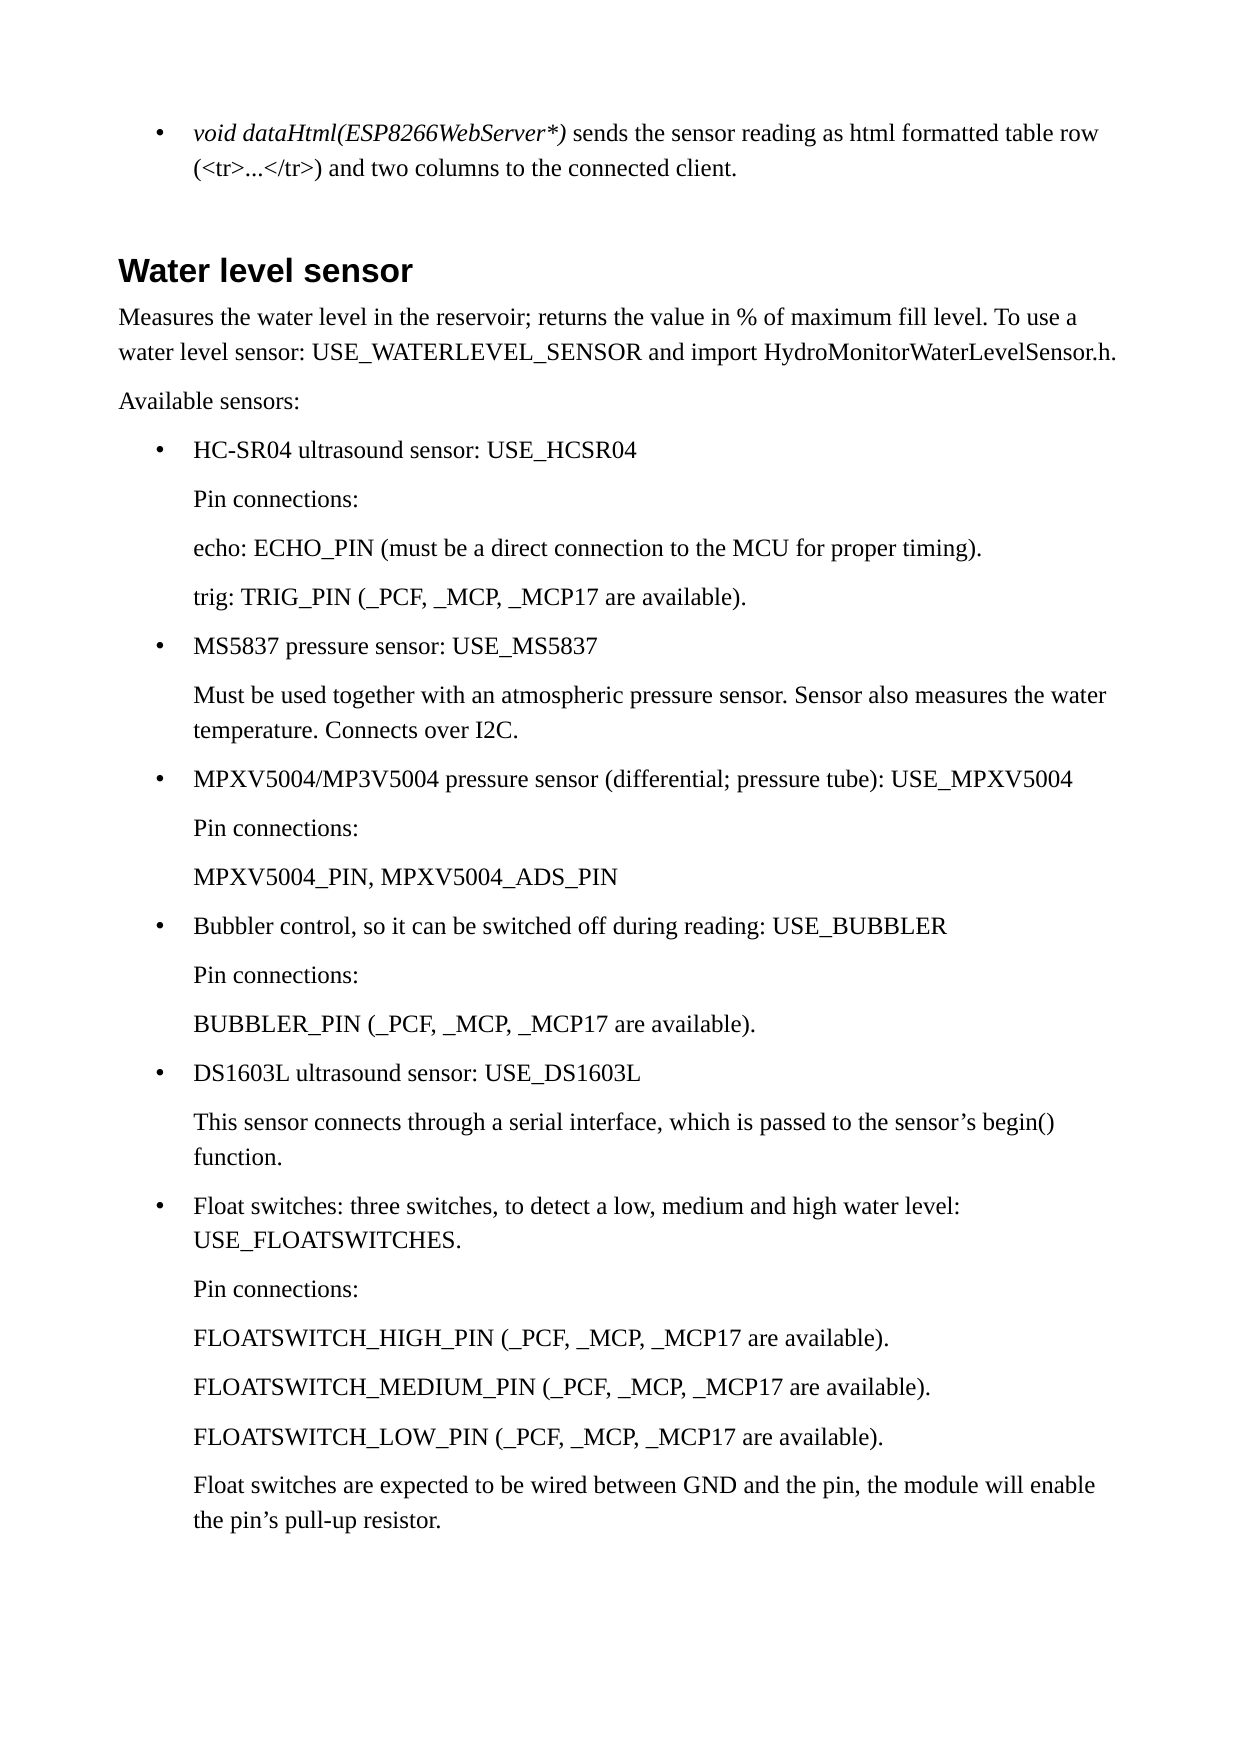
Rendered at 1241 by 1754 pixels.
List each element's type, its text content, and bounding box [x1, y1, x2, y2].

list BUBBLER_PIN (_PCF, _MCP, _MCP17 are available). [156, 1009, 1122, 1038]
list Pin connections: [156, 1274, 1122, 1303]
list Must be used together with an atmospheric pressure sensor. Sensor also measures the water temperature. Connects over I2C. [156, 680, 1122, 743]
text Measures the water level in the reservoir; returns the value in % of maximum fill level. To use a water level sensor: USE_WATERLEVEL_SENSOR and import HydroMonitorWaterLevelSensor.h. [118, 302, 1122, 366]
list FLOATSWITCH_LOW_PIN (_PCF, _MCP, _MCP17 are available). [156, 1422, 1122, 1450]
list MPXV5004_PIN, MPXV5004_ADS_PIN [156, 862, 1122, 891]
list Pin connections: [156, 484, 1122, 513]
list DS1603L ultrasound sensor: USE_DS1603L [156, 1058, 1122, 1087]
list MS5837 pressure sensor: USE_MS5837 [156, 631, 1122, 660]
list Bubbler control, so it can be switched off during reading: USE_BUBBLER [156, 911, 1122, 940]
list HC-SR04 ultrasound sensor: USE_HCSR04 [156, 435, 1122, 464]
list echo: ECHO_PIN (must be a direct connection to the MCU for proper timing). [156, 533, 1122, 562]
list Pin connections: [156, 813, 1122, 842]
list Float switches are expected to be wired between GND and the pin, the module will enable the pin’s pull-up resistor. [156, 1471, 1122, 1534]
list MPXV5004/MP3V5004 pressure sensor (differential; pressure tube): USE_MPXV5004 [156, 764, 1122, 793]
subtitle Water level sensor [118, 251, 1122, 290]
list Pin connections: [156, 960, 1122, 989]
text Available sensors: [118, 386, 1122, 415]
list void dataHtml(ESP8266WebServer*) sends the sensor reading as html formatted table row (<tr>...</tr>) and two columns to the connected client. [156, 118, 1122, 181]
list Float switches: three switches, to detect a low, medium and high water level: USE_FLOATSWITCHES. [156, 1191, 1122, 1254]
list FLOATSWITCH_MEDIUM_PIN (_PCF, _MCP, _MCP17 are available). [156, 1372, 1122, 1401]
list trig: TRIG_PIN (_PCF, _MCP, _MCP17 are available). [156, 582, 1122, 611]
list FLOATSWITCH_HIGH_PIN (_PCF, _MCP, _MCP17 are available). [156, 1323, 1122, 1352]
list This sensor connects through a serial interface, which is passed to the sensor’s begin() function. [156, 1107, 1122, 1171]
